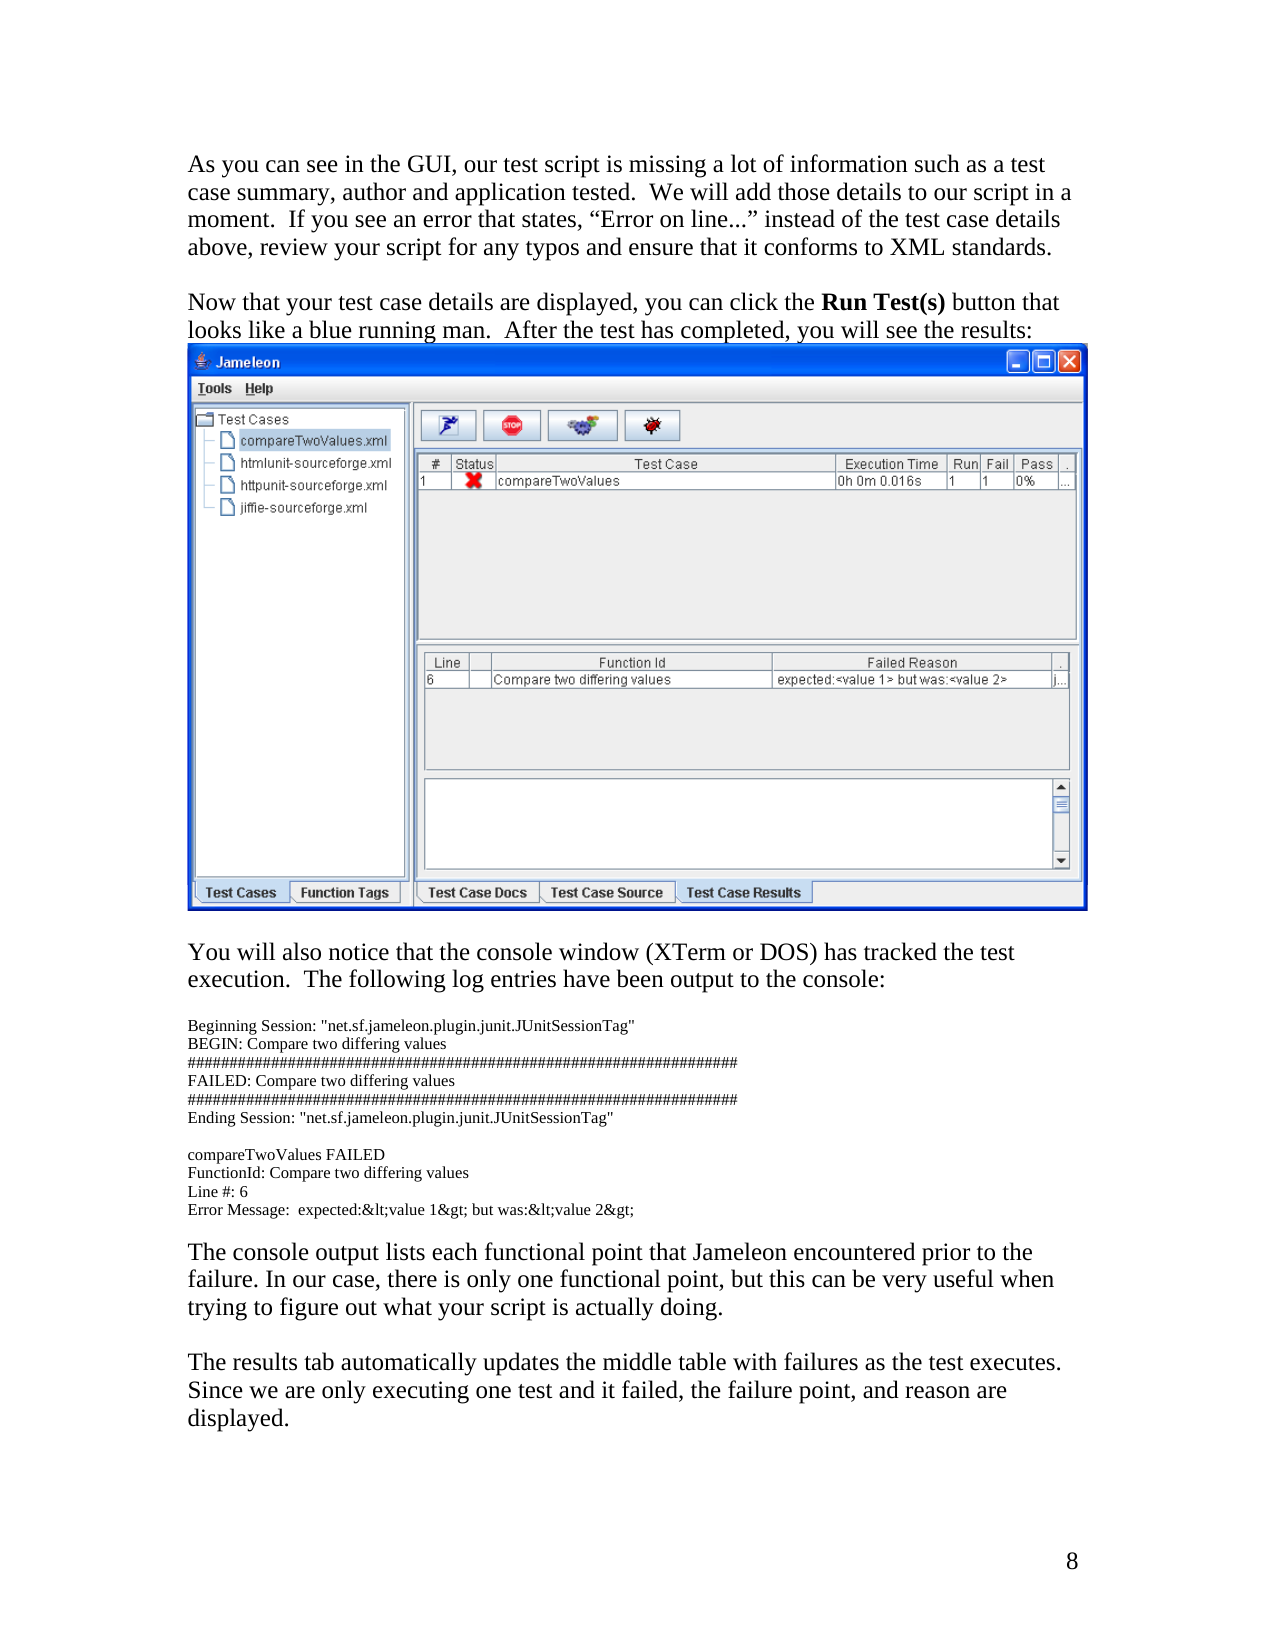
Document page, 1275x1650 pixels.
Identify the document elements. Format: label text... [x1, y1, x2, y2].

text ################################################################## [187, 1090, 1087, 1109]
text FunctionId: Compare two differing values [187, 1164, 1087, 1182]
text Line #: 6 [187, 1182, 1087, 1201]
text Error Message: expected:&lt;value 1&gt; but was:&lt;value 2&gt; [187, 1201, 1087, 1219]
text As you can see in the GUI, our test script is missing a lot of information such as a test case summary, author and application tested. We will add those details to our script in a moment. If you see an error that states, “Error on line...” instead of the test case details above, review your script for any typos and ensure that it conforms to XML standards. [187, 150, 1087, 261]
text You will also notice that the console window (XTerm or DOS) has tracked the test execution. The following log entries have been output to the console: [187, 938, 1087, 993]
text Now that your test case details are displayed, you can click the Run Test(s) button that looks like a blue running man. After the test has completed, you will see the results: [187, 288, 1087, 343]
text Beginning Session: "net.sf.jameleon.plugin.junit.JUnitSessionTag" [187, 1016, 1087, 1035]
text ################################################################## [187, 1053, 1087, 1072]
text Ending Session: "net.sf.jameleon.plugin.junit.JUnitSessionTag" [187, 1109, 1087, 1127]
text The results tab automatically updates the middle table with failures as the test executes. Since we are only executing one test and it failed, the failure point, and reason are displayed. [187, 1348, 1087, 1432]
text BEGIN: Compare two differing values [187, 1035, 1087, 1053]
text compareTwoValues FAILED [187, 1146, 1087, 1164]
text FAILED: Compare two differing values [187, 1072, 1087, 1090]
text The console output lists each functional point that Jameleon encountered prior to the failure. In our case, there is only one functional point, but this can be very useful when trying to figure out what your script is actually doing. [187, 1238, 1087, 1321]
picture [187, 343, 1088, 911]
